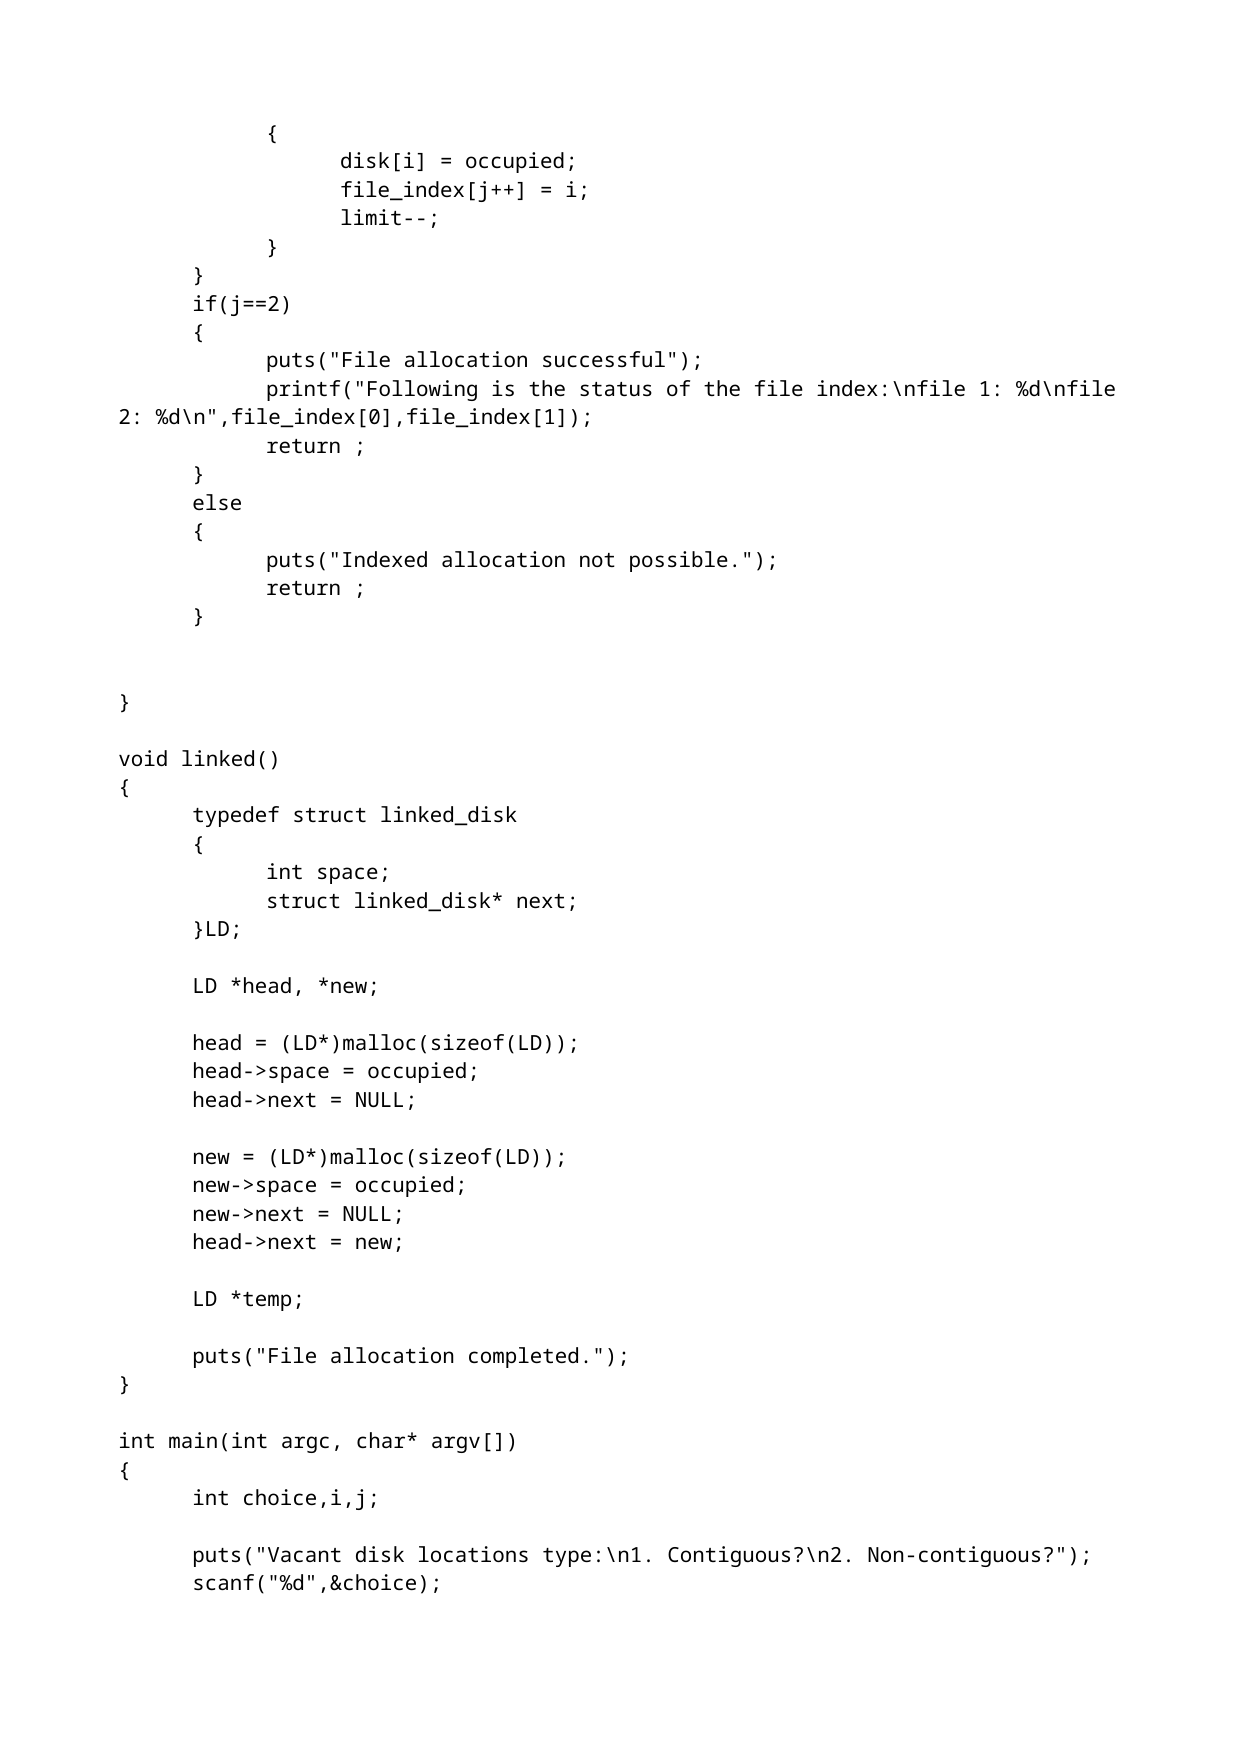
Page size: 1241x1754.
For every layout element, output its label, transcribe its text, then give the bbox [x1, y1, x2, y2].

text struct linked_disk* next; [118, 886, 1122, 914]
text scanf("%d",&choice); [118, 1568, 1122, 1597]
text head->next = new; [118, 1227, 1122, 1256]
text new = (LD*)malloc(sizeof(LD)); [118, 1142, 1122, 1170]
text new->space = occupied; [118, 1170, 1122, 1199]
text puts("Indexed allocation not possible."); [118, 545, 1122, 573]
text if(j==2) [118, 289, 1122, 317]
text new->next = NULL; [118, 1199, 1122, 1227]
text { [118, 772, 1122, 801]
text puts("File allocation successful"); [118, 346, 1122, 374]
text void linked() [118, 744, 1122, 772]
text { [118, 118, 1122, 147]
text return ; [118, 573, 1122, 602]
text } [118, 232, 1122, 260]
text int main(int argc, char* argv[]) [118, 1426, 1122, 1455]
text disk[i] = occupied; [118, 147, 1122, 175]
text head->next = NULL; [118, 1085, 1122, 1113]
text puts("File allocation completed."); [118, 1341, 1122, 1369]
text } [118, 602, 1122, 630]
text head = (LD*)malloc(sizeof(LD)); [118, 1028, 1122, 1057]
text puts("Vacant disk locations type:\n1. Contiguous?\n2. Non-contiguous?"); [118, 1540, 1122, 1568]
text LD *temp; [118, 1284, 1122, 1312]
text int space; [118, 857, 1122, 886]
text } [118, 687, 1122, 715]
text { [118, 516, 1122, 545]
text }LD; [118, 914, 1122, 943]
text } [118, 459, 1122, 488]
text { [118, 317, 1122, 346]
text printf("Following is the status of the file index:\nfile 1: %d\nfile 2: %d\n",file_index[0],file_index[1]); [118, 374, 1122, 431]
text LD *head, *new; [118, 971, 1122, 1000]
text { [118, 829, 1122, 857]
text limit--; [118, 203, 1122, 232]
text } [118, 1369, 1122, 1398]
text file_index[j++] = i; [118, 175, 1122, 203]
text typedef struct linked_disk [118, 801, 1122, 829]
text } [118, 260, 1122, 289]
text { [118, 1455, 1122, 1483]
text return ; [118, 431, 1122, 459]
text head->space = occupied; [118, 1057, 1122, 1085]
text int choice,i,j; [118, 1483, 1122, 1512]
text else [118, 488, 1122, 516]
